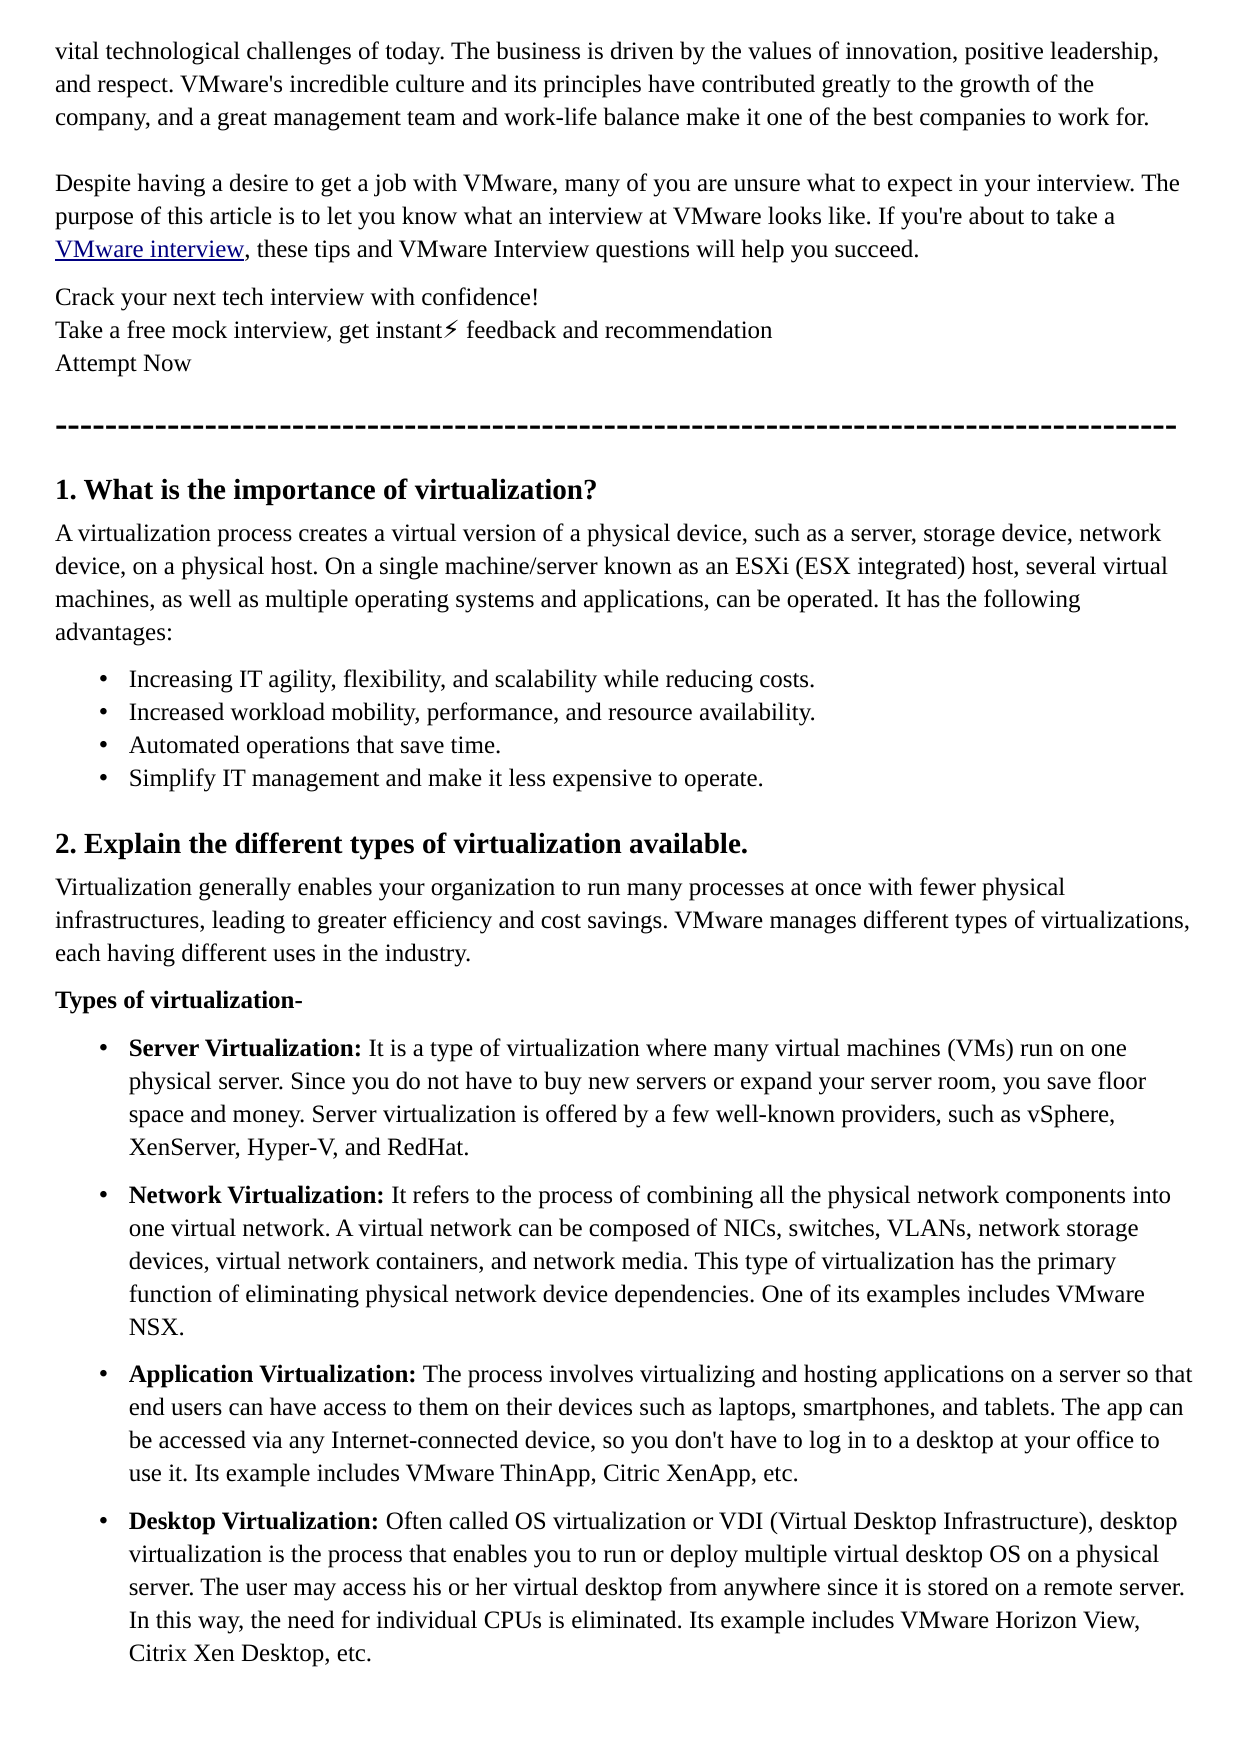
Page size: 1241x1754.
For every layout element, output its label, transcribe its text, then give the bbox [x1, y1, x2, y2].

list Increasing IT agility, flexibility, and scalability while reducing costs. [99, 664, 1194, 693]
subtitle ------------------------------------------------------------------------------------------ [55, 402, 1194, 445]
list Network Virtualization: It refers to the process of combining all the physical network components into one virtual network. A virtual network can be composed of NICs, switches, VLANs, network storage devices, virtual network containers, and network media. This type of virtualization has the primary function of eliminating physical network device dependencies. One of its examples includes VMware NSX. [99, 1180, 1194, 1341]
list Desktop Virtualization: Often called OS virtualization or VDI (Virtual Desktop Infrastructure), desktop virtualization is the process that enables you to run or deploy multiple virtual desktop OS on a physical server. The user may access his or her virtual desktop from anywhere since it is stored on a remote server. In this way, the need for individual CPUs is eliminated. Its example includes VMware Horizon View, Citrix Xen Desktop, etc. [99, 1506, 1194, 1667]
text Take a free mock interview, get instant⚡️ feedback and recommendation💡 [55, 315, 1194, 343]
text Types of virtualization- [55, 985, 1194, 1014]
text A virtualization process creates a virtual version of a physical device, such as a server, storage device, network device, on a physical host. On a single machine/server known as an ESXi (ESX integrated) host, several virtual machines, as well as multiple operating systems and applications, can be operated. It has the following advantages: [55, 518, 1194, 646]
text Attempt Now [55, 348, 1194, 376]
list Simplify IT management and make it less expensive to operate. [99, 763, 1194, 792]
list Server Virtualization: It is a type of virtualization where many virtual machines (VMs) run on one physical server. Since you do not have to buy new servers or expand your server room, you save floor space and money. Server virtualization is offered by a few well-known providers, such as vSphere, XenServer, Hyper-V, and RedHat. [99, 1033, 1194, 1161]
list Automated operations that save time. [99, 731, 1194, 759]
subtitle 1. What is the importance of virtualization? [55, 472, 1194, 505]
text Virtualization generally enables your organization to run many processes at once with fewer physical infrastructures, leading to greater efficiency and cost savings. VMware manages different types of virtualizations, each having different uses in the industry. [55, 872, 1194, 967]
list Application Virtualization: The process involves virtualizing and hosting applications on a server so that end users can have access to them on their devices such as laptops, smartphones, and tablets. The app can be accessed via any Internet-connected device, so you don't have to log in to a desktop at your office to use it. Its example includes VMware ThinApp, Citric XenApp, etc. [99, 1359, 1194, 1487]
text Crack your next tech interview with confidence! [55, 282, 1194, 310]
text vital technological challenges of today. The business is driven by the values of innovation, positive leadership, and respect. VMware's incredible culture and its principles have contributed greatly to the growth of the company, and a great management team and work-life balance make it one of the best companies to work for. Despite having a desire to get a job with VMware, many of you are unsure what to expect in your interview. The purpose of this article is to let you know what an interview at VMware looks like. If you're about to take a VMware interview, these tips and VMware Interview questions will help you succeed. [55, 36, 1194, 263]
subtitle 2. Explain the different types of virtualization available. [55, 826, 1194, 859]
list Increased workload mobility, performance, and resource availability. [99, 697, 1194, 726]
